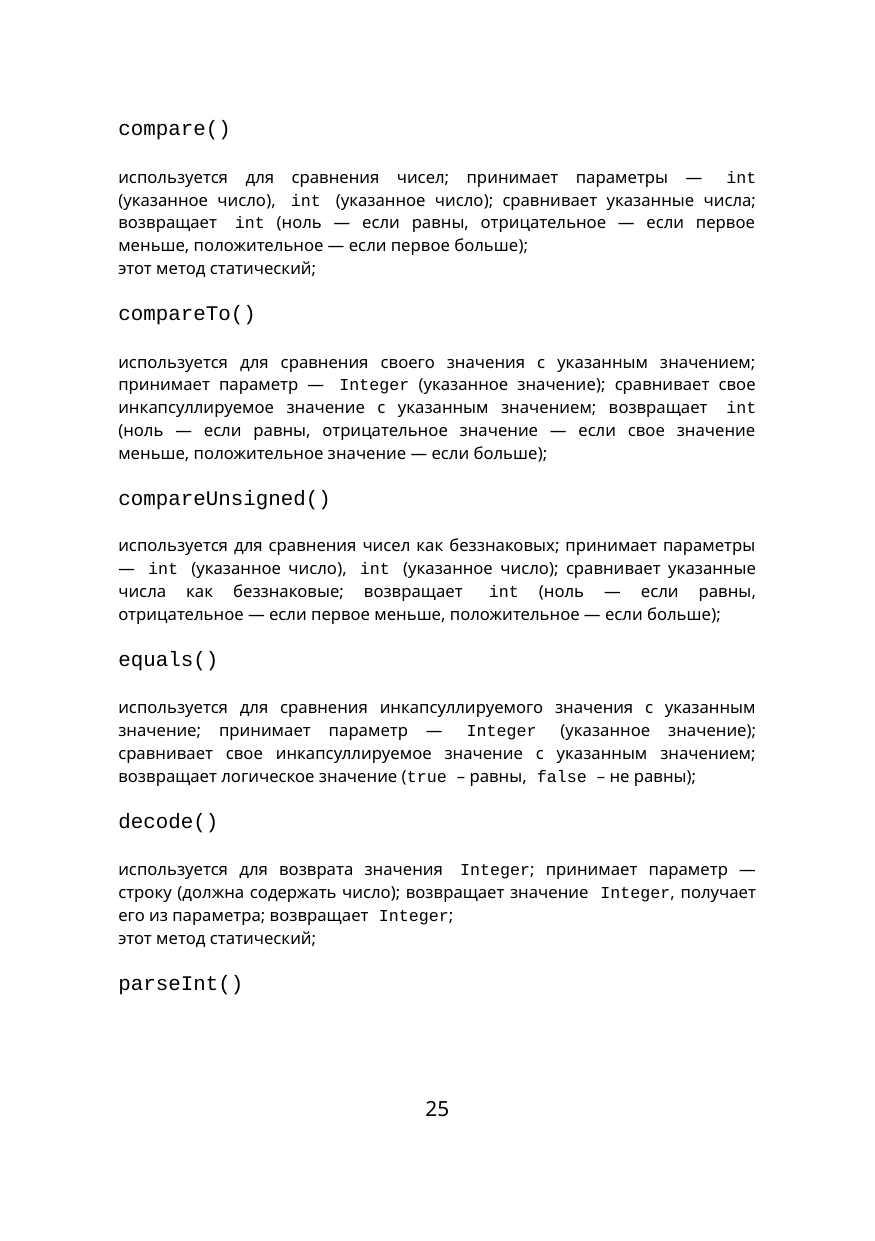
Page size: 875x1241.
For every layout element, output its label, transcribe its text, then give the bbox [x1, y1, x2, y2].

text используется для сравнения своего значения с указанным значением; принимает параметр — Integer (указанное значение); сравнивает свое инкапсуллируемое значение с указанным значением; возвращает int (ноль — если равны, отрицательное значение — если свое значение меньше, положительное значение — если больше); [118, 350, 756, 464]
text compare() [118, 118, 756, 142]
text этот метод статический; [118, 257, 756, 279]
text используется для сравнения чисел как беззнаковых; принимает параметры — int (указанное число), int (указанное число); сравнивает указанные числа как беззнаковые; возвращает int (ноль — если равны, отрицательное — если первое меньше, положительное — если больше); [118, 534, 756, 625]
text используется для сравнения инкапсуллируемого значения с указанным значение; принимает параметр — Integer (указанное значение); сравнивает свое инкапсуллируемое значение с указанным значением; возвращает логическое значение (true – равны, false – не равны); [118, 696, 756, 787]
text equals() [118, 649, 756, 672]
text decode() [118, 811, 756, 834]
text используется для возврата значения Integer; принимает параметр — строку (должна содержать число); возвращает значение Integer, получает его из параметра; возвращает Integer; [118, 858, 756, 926]
text compareTo() [118, 303, 756, 327]
text этот метод статический; [118, 926, 756, 949]
text используется для сравнения чисел; принимает параметры — int (указанное число), int (указанное число); сравнивает указанные числа; возвращает int (ноль — если равны, отрицательное — если первое меньше, положительное — если первое больше); [118, 165, 756, 257]
text parseInt() [118, 973, 756, 996]
text compareUnsigned() [118, 488, 756, 511]
